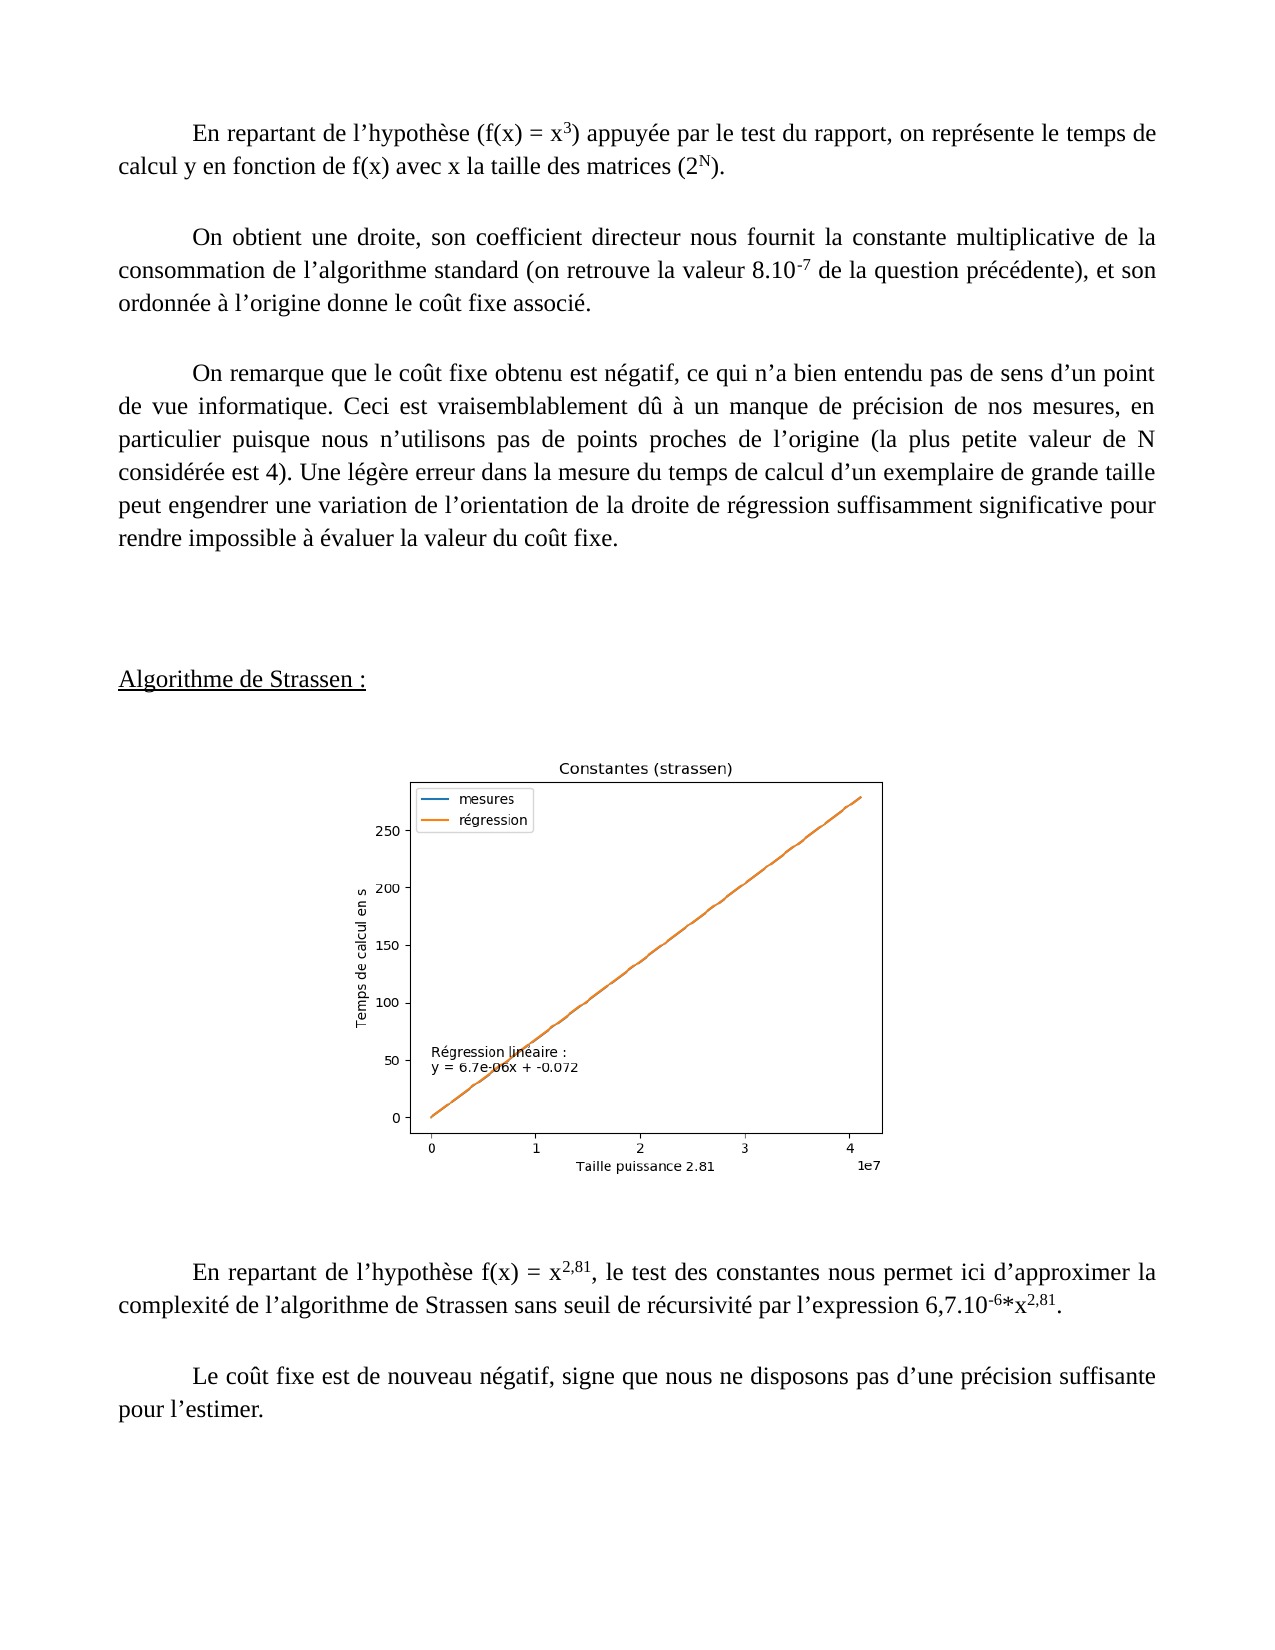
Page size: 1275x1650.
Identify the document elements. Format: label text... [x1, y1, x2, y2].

text On obtient une droite, son coefficient directeur nous fournit la constante multiplicative de la consommation de l’algorithme standard (on retrouve la valeur 8.10-7 de la question précédente), et son ordonnée à l’origine donne le coût fixe associé. [118, 222, 1157, 316]
text Le coût fixe est de nouveau négatif, signe que nous ne disposons pas d’une précision suffisante pour l’estimer. [118, 1361, 1157, 1423]
text En repartant de l’hypothèse (f(x) = x3) appuyée par le test du rapport, on représente le temps de calcul y en fonction de f(x) avec x la taille des matrices (2N). [118, 118, 1157, 180]
text Algorithme de Strassen : [118, 664, 1157, 693]
text On remarque que le coût fixe obtenu est négatif, ce qui n’a bien entendu pas de sens d’un point de vue informatique. Ceci est vraisemblablement dû à un manque de précision de nos mesures, en particulier puisque nous n’utilisons pas de points proches de l’origine (la plus petite valeur de N considérée est 4). Une légère erreur dans la mesure du temps de calcul d’un exemplaire de grande taille peut engendrer une variation de l’orientation de la droite de régression suffisamment significative pour rendre impossible à évaluer la valeur du coût fixe. [118, 358, 1157, 552]
text En repartant de l’hypothèse f(x) = x2,81, le test des constantes nous permet ici d’approximer la complexité de l’algorithme de Strassen sans seuil de récursivité par l’expression 6,7.10-6*x2,81. [118, 1257, 1157, 1319]
